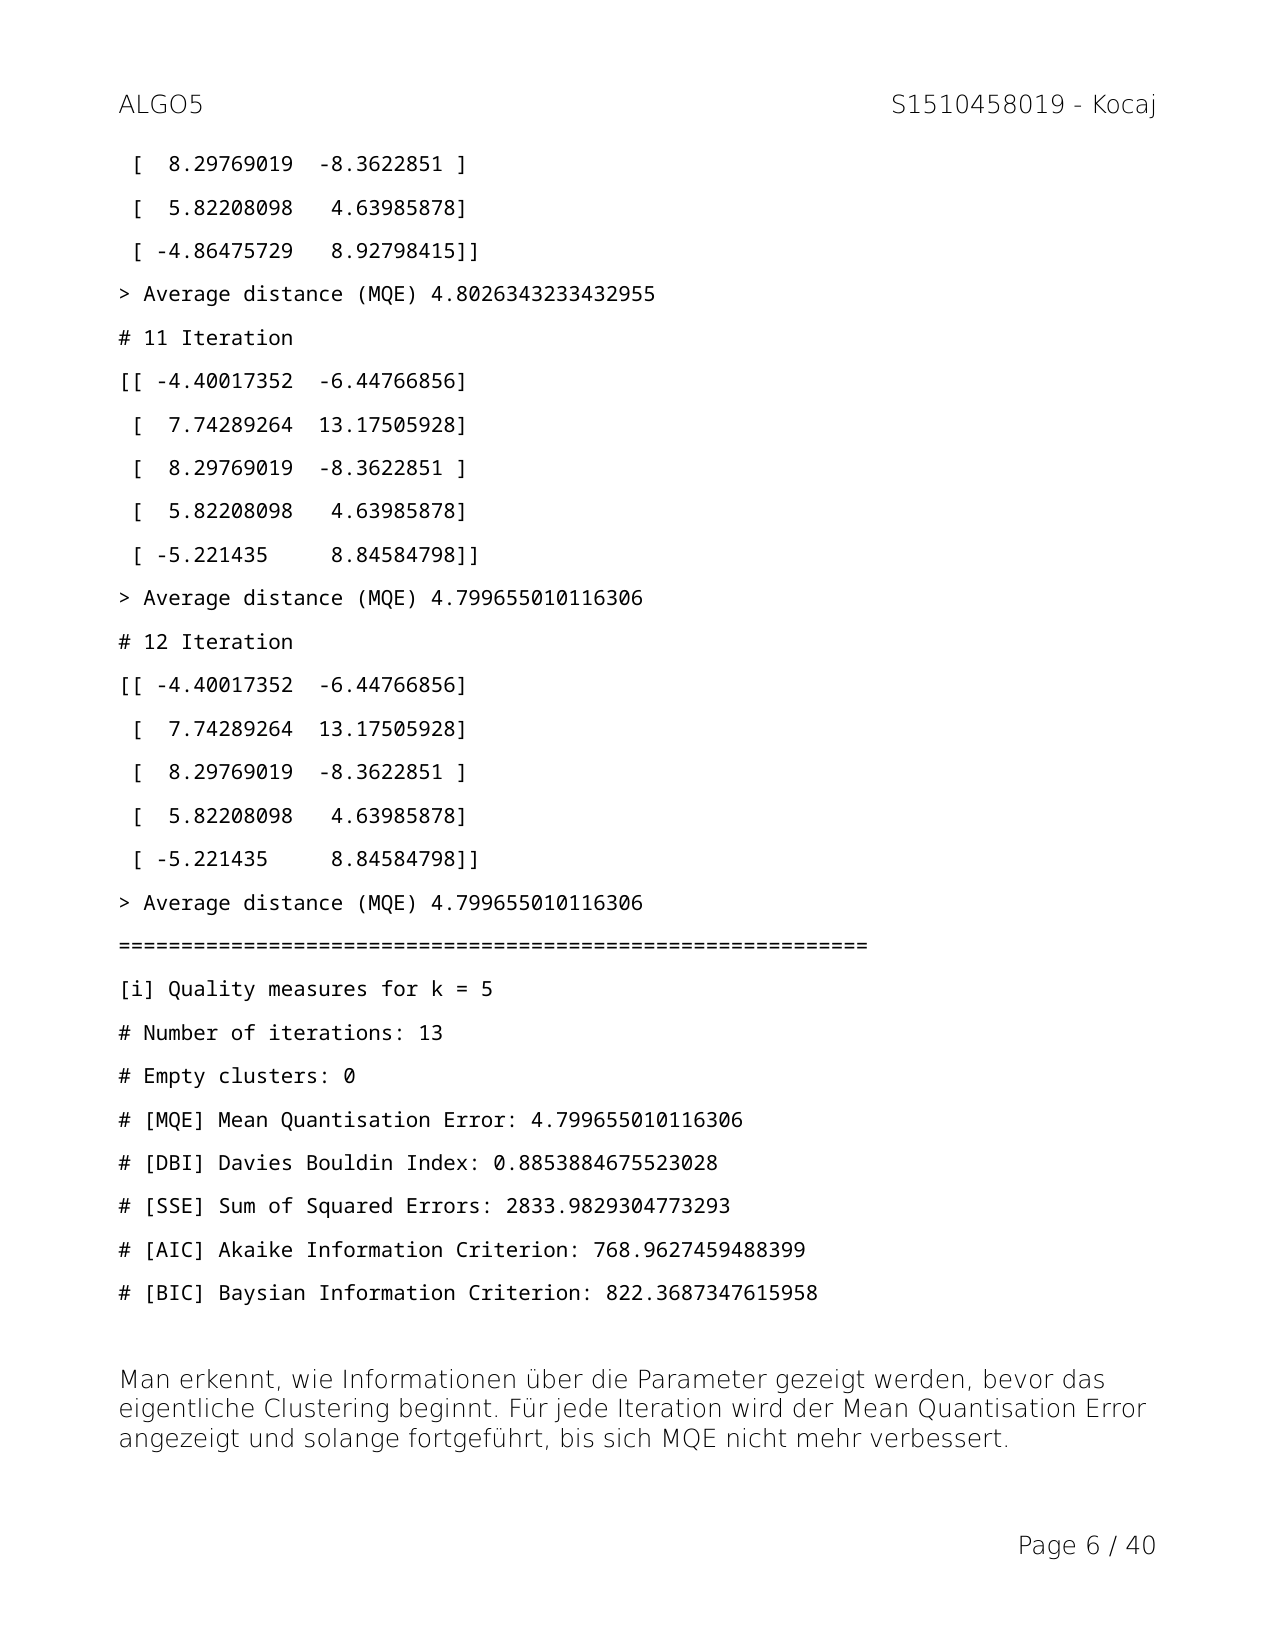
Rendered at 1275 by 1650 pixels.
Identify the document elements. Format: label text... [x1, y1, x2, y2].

text [ 5.82208098 4.63985878] [118, 497, 1157, 525]
text # [MQE] Mean Quantisation Error: 4.799655010116306 [118, 1105, 1157, 1133]
text > Average distance (MQE) 4.799655010116306 [118, 583, 1157, 612]
text [ 8.29769019 -8.3622851 ] [118, 453, 1157, 482]
text # [SSE] Sum of Squared Errors: 2833.9829304773293 [118, 1192, 1157, 1220]
text [ -5.221435 8.84584798]] [118, 844, 1157, 873]
text [ 8.29769019 -8.3622851 ] [118, 149, 1157, 178]
text # 12 Iteration [118, 627, 1157, 655]
text [i] Quality measures for k = 5 [118, 974, 1157, 1003]
text [ 5.82208098 4.63985878] [118, 801, 1157, 829]
text > Average distance (MQE) 4.8026343233432955 [118, 279, 1157, 308]
text # [BIC] Baysian Information Criterion: 822.3687347615958 [118, 1278, 1157, 1307]
text Man erkennt, wie Informationen über die Parameter gezeigt werden, bevor das eigentliche Clustering beginnt. Für jede Iteration wird der Mean Quantisation Error angezeigt und solange fortgeführt, bis sich MQE nicht mehr verbessert. [118, 1365, 1157, 1453]
text [ 8.29769019 -8.3622851 ] [118, 757, 1157, 786]
text [ 5.82208098 4.63985878] [118, 193, 1157, 221]
text # Empty clusters: 0 [118, 1061, 1157, 1090]
text [[ -4.40017352 -6.44766856] [118, 366, 1157, 395]
text ============================================================ [118, 931, 1157, 959]
text [ 7.74289264 13.17505928] [118, 714, 1157, 742]
text > Average distance (MQE) 4.799655010116306 [118, 888, 1157, 916]
text # Number of iterations: 13 [118, 1018, 1157, 1046]
text [ 7.74289264 13.17505928] [118, 410, 1157, 438]
text # 11 Iteration [118, 323, 1157, 351]
text # [DBI] Davies Bouldin Index: 0.8853884675523028 [118, 1148, 1157, 1177]
text [ -5.221435 8.84584798]] [118, 540, 1157, 568]
text [ -4.86475729 8.92798415]] [118, 236, 1157, 264]
text # [AIC] Akaike Information Criterion: 768.9627459488399 [118, 1235, 1157, 1263]
text [[ -4.40017352 -6.44766856] [118, 670, 1157, 699]
